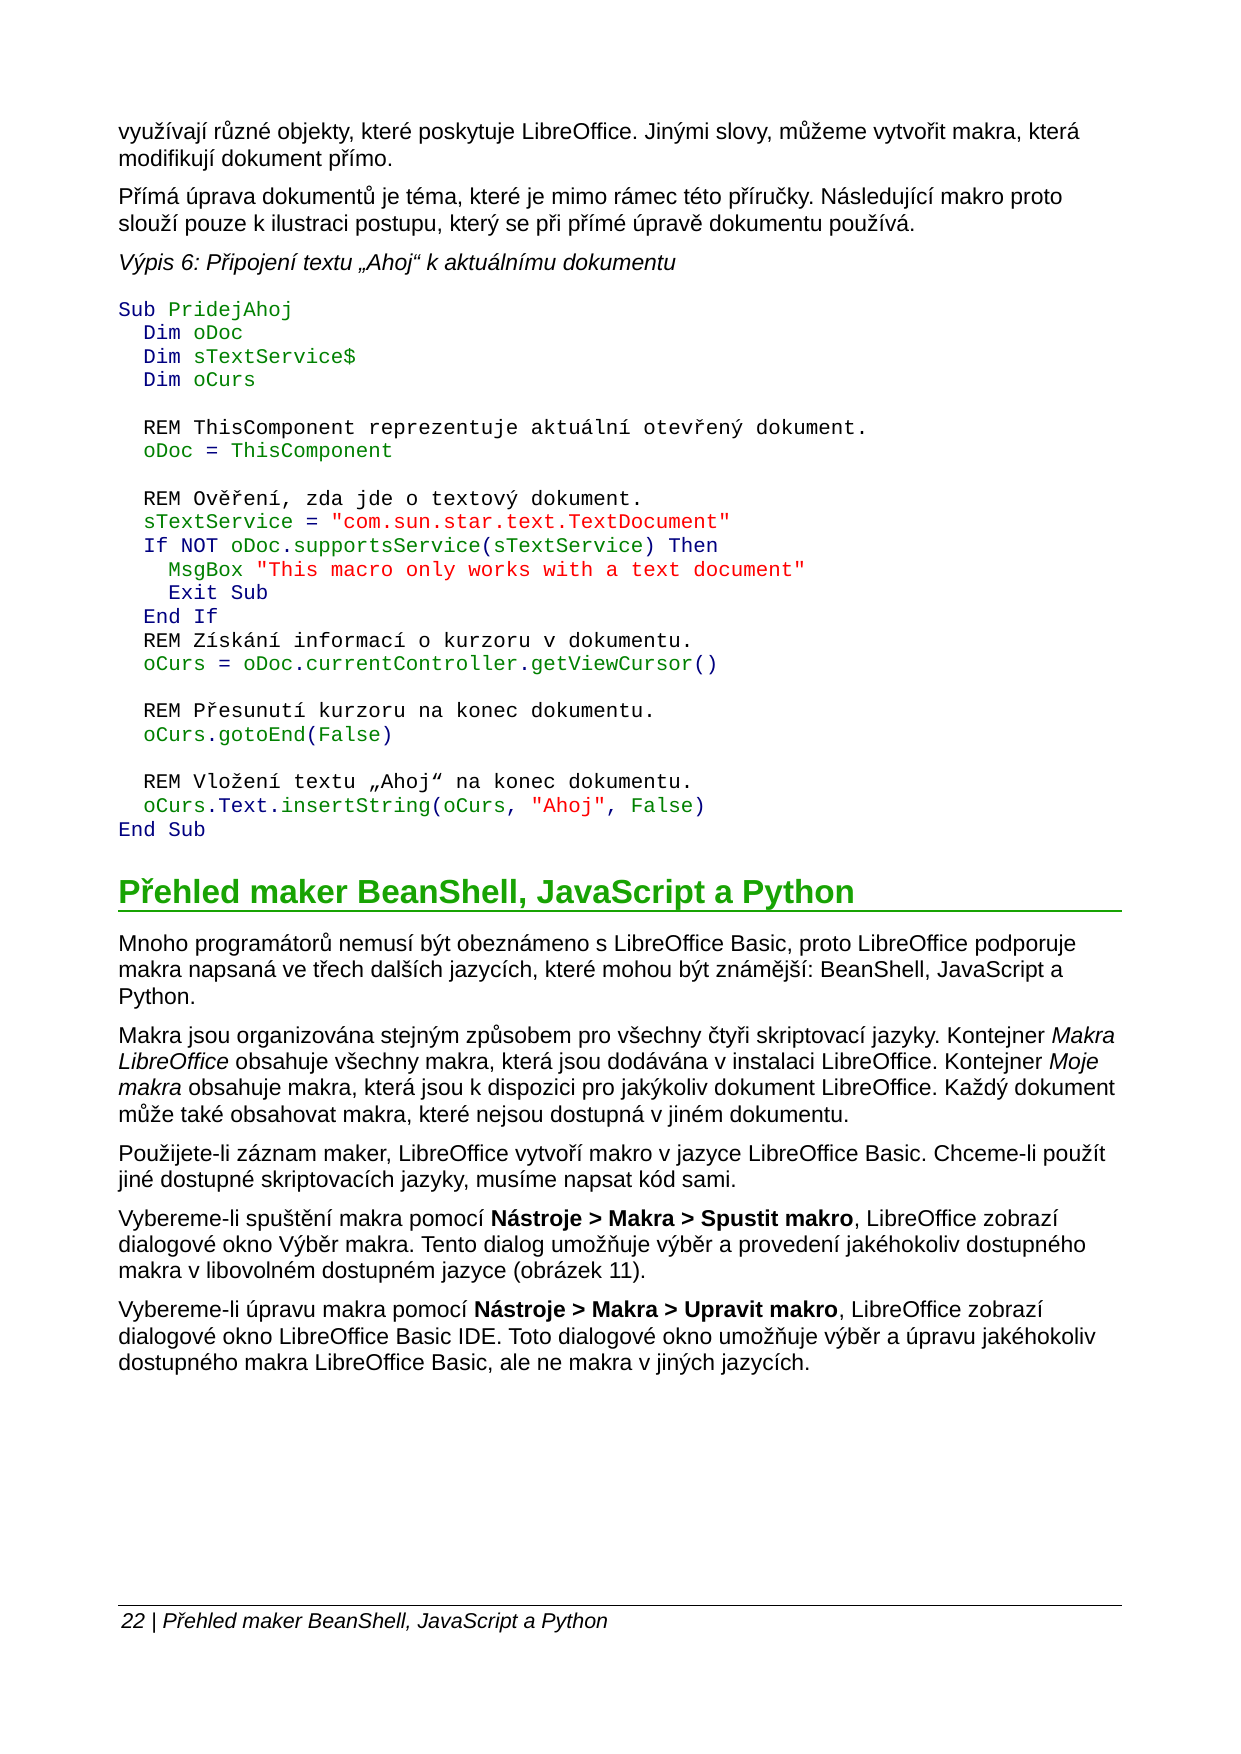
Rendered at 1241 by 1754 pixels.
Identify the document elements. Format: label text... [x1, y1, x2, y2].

text REM Ověření, zda jde o textový dokument. [118, 488, 1122, 511]
text využívají různé objekty, které poskytuje LibreOffice. Jinými slovy, můžeme vytvořit makra, která modifikují dokument přímo. [118, 118, 1122, 171]
text If NOT oDoc.supportsService(sTextService) Then [118, 535, 1122, 559]
text Exit Sub [118, 582, 1122, 606]
subtitle Přehled maker BeanShell, JavaScript a Python [118, 872, 1122, 910]
text Vybereme-li spuštění makra pomocí Nástroje > Makra > Spustit makro, LibreOffice zobrazí dialogové okno Výběr makra. Tento dialog umožňuje výběr a provedení jakéhokoliv dostupného makra v libovolném dostupném jazyce (obrázek 11). [118, 1205, 1122, 1284]
text End Sub [118, 819, 1122, 842]
text REM Přesunutí kurzoru na konec dokumentu. [118, 701, 1122, 724]
text Dim oCurs [118, 369, 1122, 393]
text Výpis 6: Připojení textu „Ahoj“ k aktuálnímu dokumentu [118, 248, 1122, 275]
text REM ThisComponent reprezentuje aktuální otevřený dokument. [118, 417, 1122, 440]
text sTextService = "com.sun.star.text.TextDocument" [118, 511, 1122, 535]
text REM Získání informací o kurzoru v dokumentu. [118, 629, 1122, 653]
text oCurs = oDoc.currentController.getViewCursor() [118, 653, 1122, 677]
text oDoc = ThisComponent [118, 440, 1122, 464]
text Vybereme-li úpravu makra pomocí Nástroje > Makra > Upravit makro, LibreOffice zobrazí dialogové okno LibreOffice Basic IDE. Toto dialogové okno umožňuje výběr a úpravu jakéhokoliv dostupného makra LibreOffice Basic, ale ne makra v jiných jazycích. [118, 1296, 1122, 1375]
text MsgBox "This macro only works with a text document" [118, 559, 1122, 582]
text oCurs.Text.insertString(oCurs, "Ahoj", False) [118, 795, 1122, 819]
text Makra jsou organizována stejným způsobem pro všechny čtyři skriptovací jazyky. Kontejner Makra LibreOffice obsahuje všechny makra, která jsou dodávána v instalaci LibreOffice. Kontejner Moje makra obsahuje makra, která jsou k dispozici pro jakýkoliv dokument LibreOffice. Každý dokument může také obsahovat makra, které nejsou dostupná v jiném dokumentu. [118, 1022, 1122, 1127]
text Mnoho programátorů nemusí být obeznámeno s LibreOffice Basic, proto LibreOffice podporuje makra napsaná ve třech dalších jazycích, které mohou být známější: BeanShell, JavaScript a Python. [118, 930, 1122, 1009]
text Přímá úprava dokumentů je téma, které je mimo rámec této příručky. Následující makro proto slouží pouze k ilustraci postupu, který se při přímé úpravě dokumentu používá. [118, 183, 1122, 236]
text End If [118, 606, 1122, 629]
text oCurs.gotoEnd(False) [118, 724, 1122, 748]
text REM Vložení textu „Ahoj“ na konec dokumentu. [118, 771, 1122, 795]
text Použijete-li záznam maker, LibreOffice vytvoří makro v jazyce LibreOffice Basic. Chceme-li použít jiné dostupné skriptovacích jazyky, musíme napsat kód sami. [118, 1139, 1122, 1192]
text Sub PridejAhoj [118, 298, 1122, 322]
text Dim sTextService$ [118, 346, 1122, 369]
text Dim oDoc [118, 322, 1122, 346]
